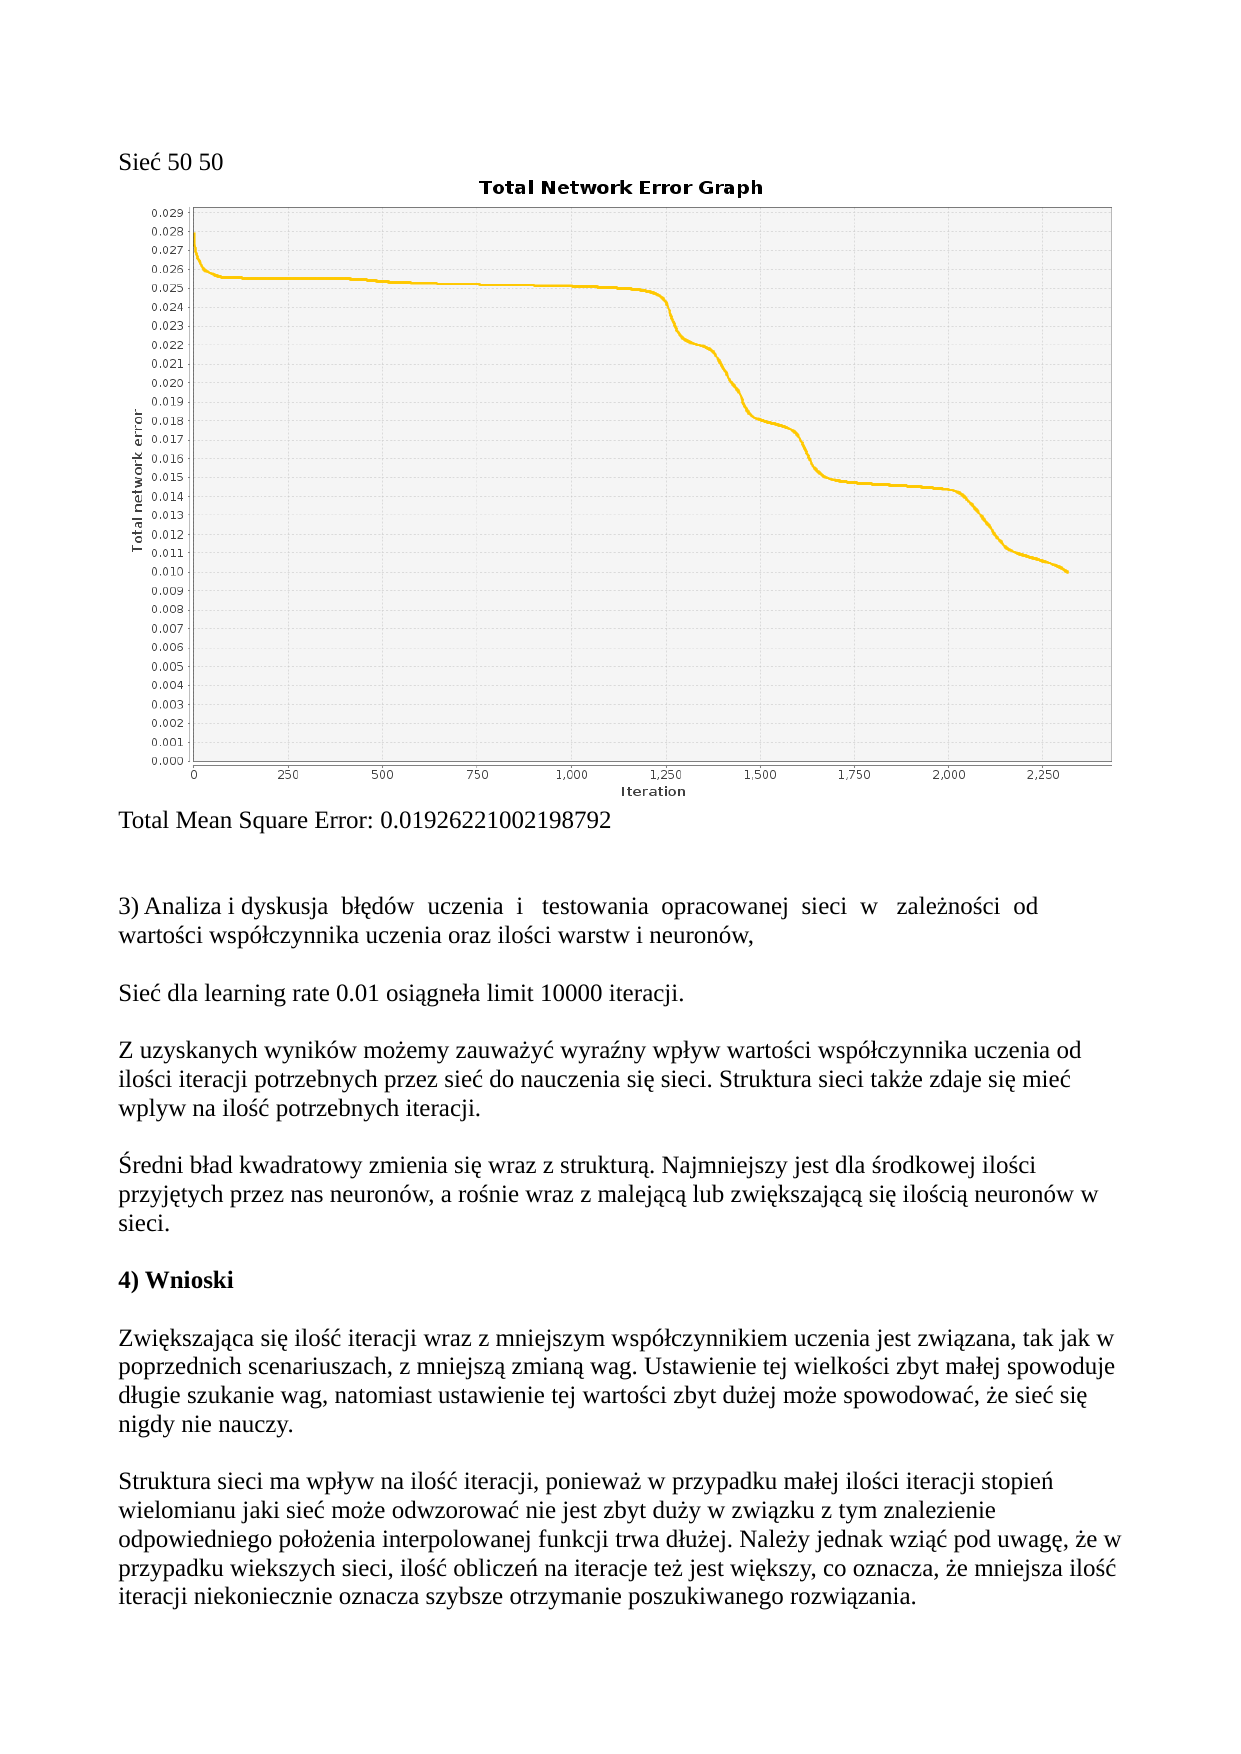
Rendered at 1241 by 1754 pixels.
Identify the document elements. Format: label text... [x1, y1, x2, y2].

text 4) Wnioski [118, 1265, 1122, 1294]
text Zwiększająca się ilość iteracji wraz z mniejszym współczynnikiem uczenia jest związana, tak jak w poprzednich scenariuszach, z mniejszą zmianą wag. Ustawienie tej wielkości zbyt małej spowoduje długie szukanie wag, natomiast ustawienie tej wartości zbyt dużej może spowodować, że sieć się nigdy nie nauczy. [118, 1323, 1122, 1438]
text Struktura sieci ma wpływ na ilość iteracji, ponieważ w przypadku małej ilości iteracji stopień wielomianu jaki sieć może odwzorować nie jest zbyt duży w związku z tym znalezienie odpowiedniego położenia interpolowanej funkcji trwa dłużej. Należy jednak wziąć pod uwagę, że w przypadku wiekszych sieci, ilość obliczeń na iteracje też jest większy, co oznacza, że mniejsza ilość iteracji niekoniecznie oznacza szybsze otrzymanie poszukiwanego rozwiązania. [118, 1466, 1122, 1610]
picture [118, 175, 1123, 806]
text Sieć 50 50 [118, 147, 1122, 175]
text Średni bład kwadratowy zmienia się wraz z strukturą. Najmniejszy jest dla środkowej ilości przyjętych przez nas neuronów, a rośnie wraz z malejącą lub zwiększającą się ilością neuronów w sieci. [118, 1150, 1122, 1236]
text Total Mean Square Error: 0.01926221002198792 [118, 806, 1122, 834]
text Sieć dla learning rate 0.01 osiągneła limit 10000 iteracji. [118, 978, 1122, 1006]
text wartości współczynnika​ uczenia​ oraz​ ilości​ warstw i neuronów, [118, 920, 1122, 949]
text 3) Analiza i dyskusja​ ​ błędów​ ​ uczenia​ ​ i ​ ​ testowania​ ​ opracowanej​ ​ sieci​ ​ w ​ ​ zależności​ ​ od [118, 891, 1122, 920]
text Z uzyskanych wyników możemy zauważyć wyraźny wpływ wartości współczynnika uczenia od ilości iteracji potrzebnych przez sieć do nauczenia się sieci. Struktura sieci także zdaje się mieć wplyw na ilość potrzebnych iteracji. [118, 1035, 1122, 1121]
